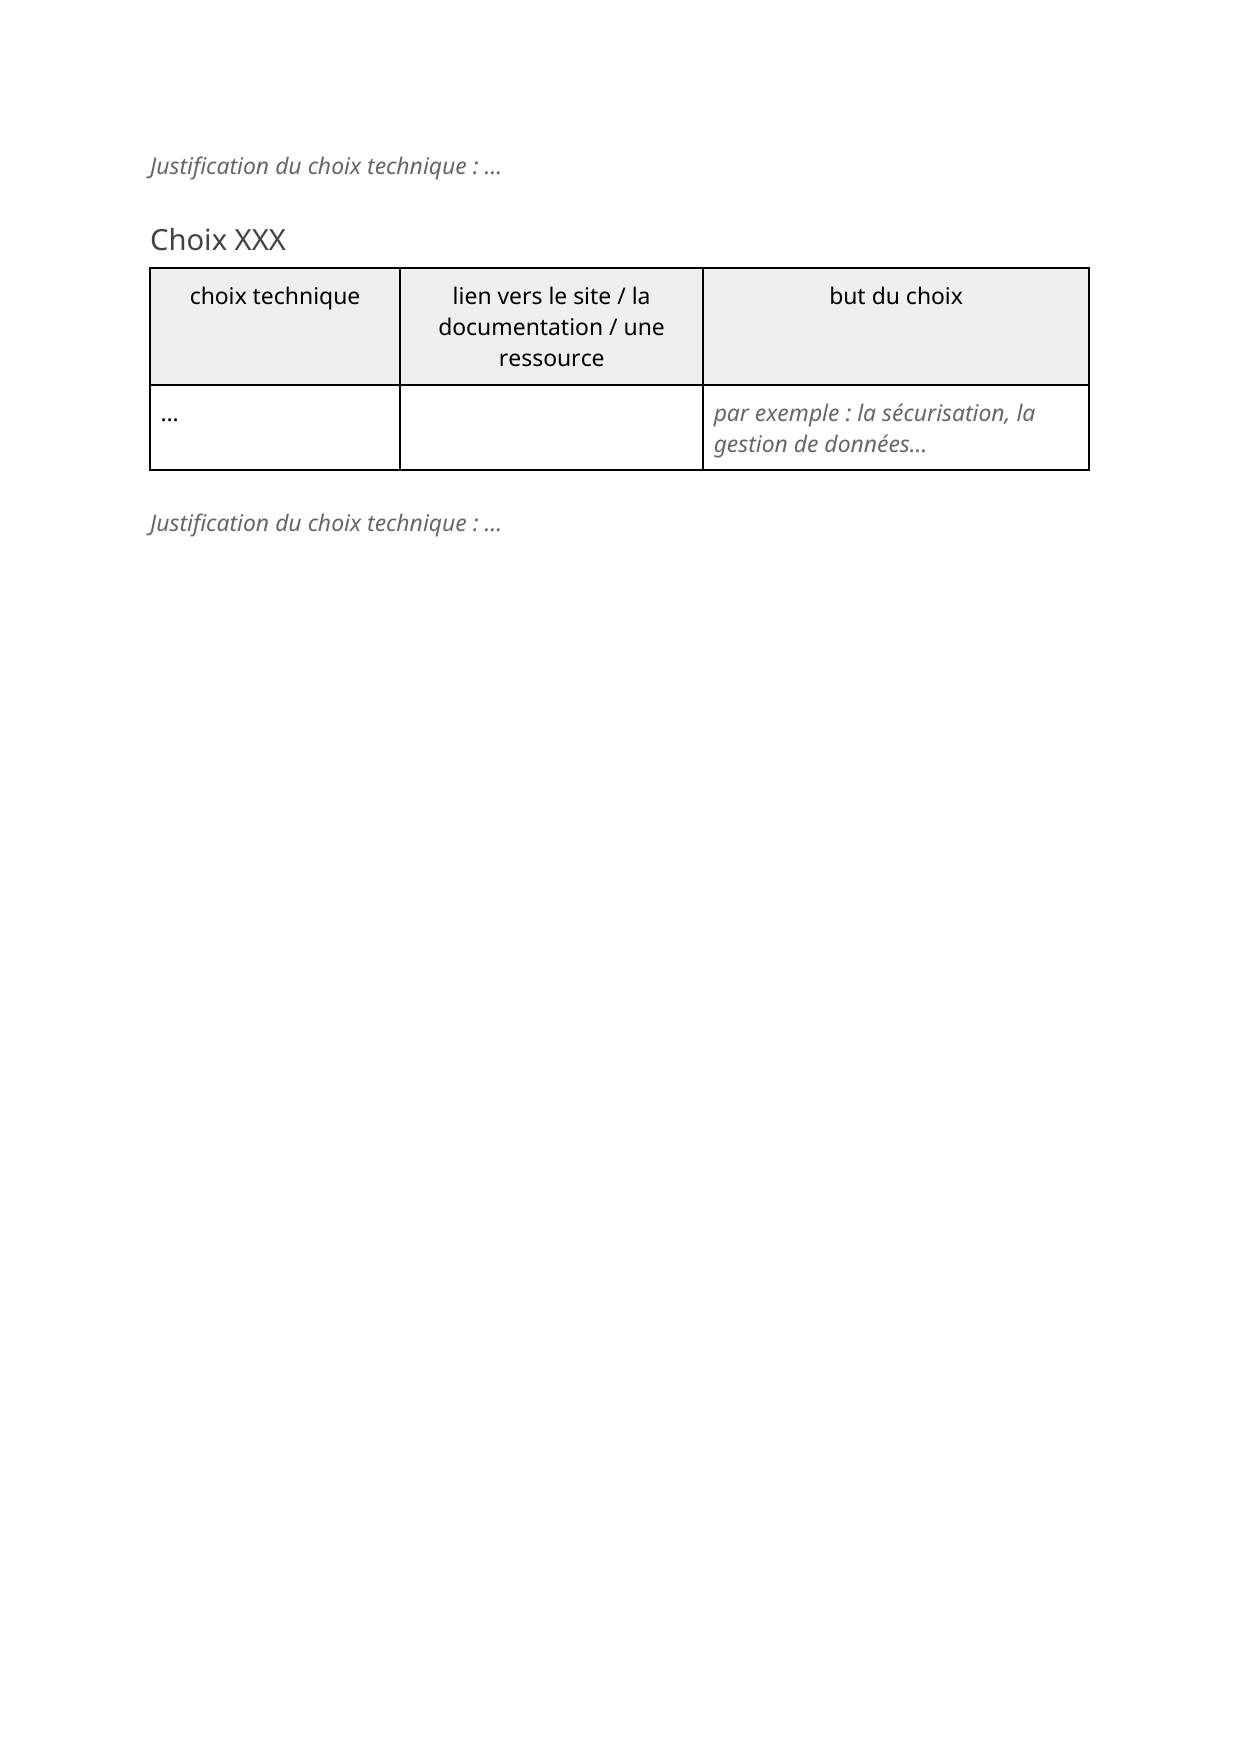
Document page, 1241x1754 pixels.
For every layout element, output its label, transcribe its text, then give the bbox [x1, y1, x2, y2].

table_header lien vers le site / la documentation / une ressource [401, 269, 702, 384]
table_cell [401, 386, 702, 469]
text Justification du choix technique : … [150, 150, 1090, 181]
text Justification du choix technique : … [150, 507, 1090, 539]
table_cell par exemple : la sécurisation, la gestion de données… [704, 386, 1088, 469]
subtitle Choix XXX [150, 219, 1090, 259]
table_cell … [151, 386, 399, 469]
table_header but du choix [704, 269, 1088, 384]
table_header choix technique [151, 269, 399, 384]
